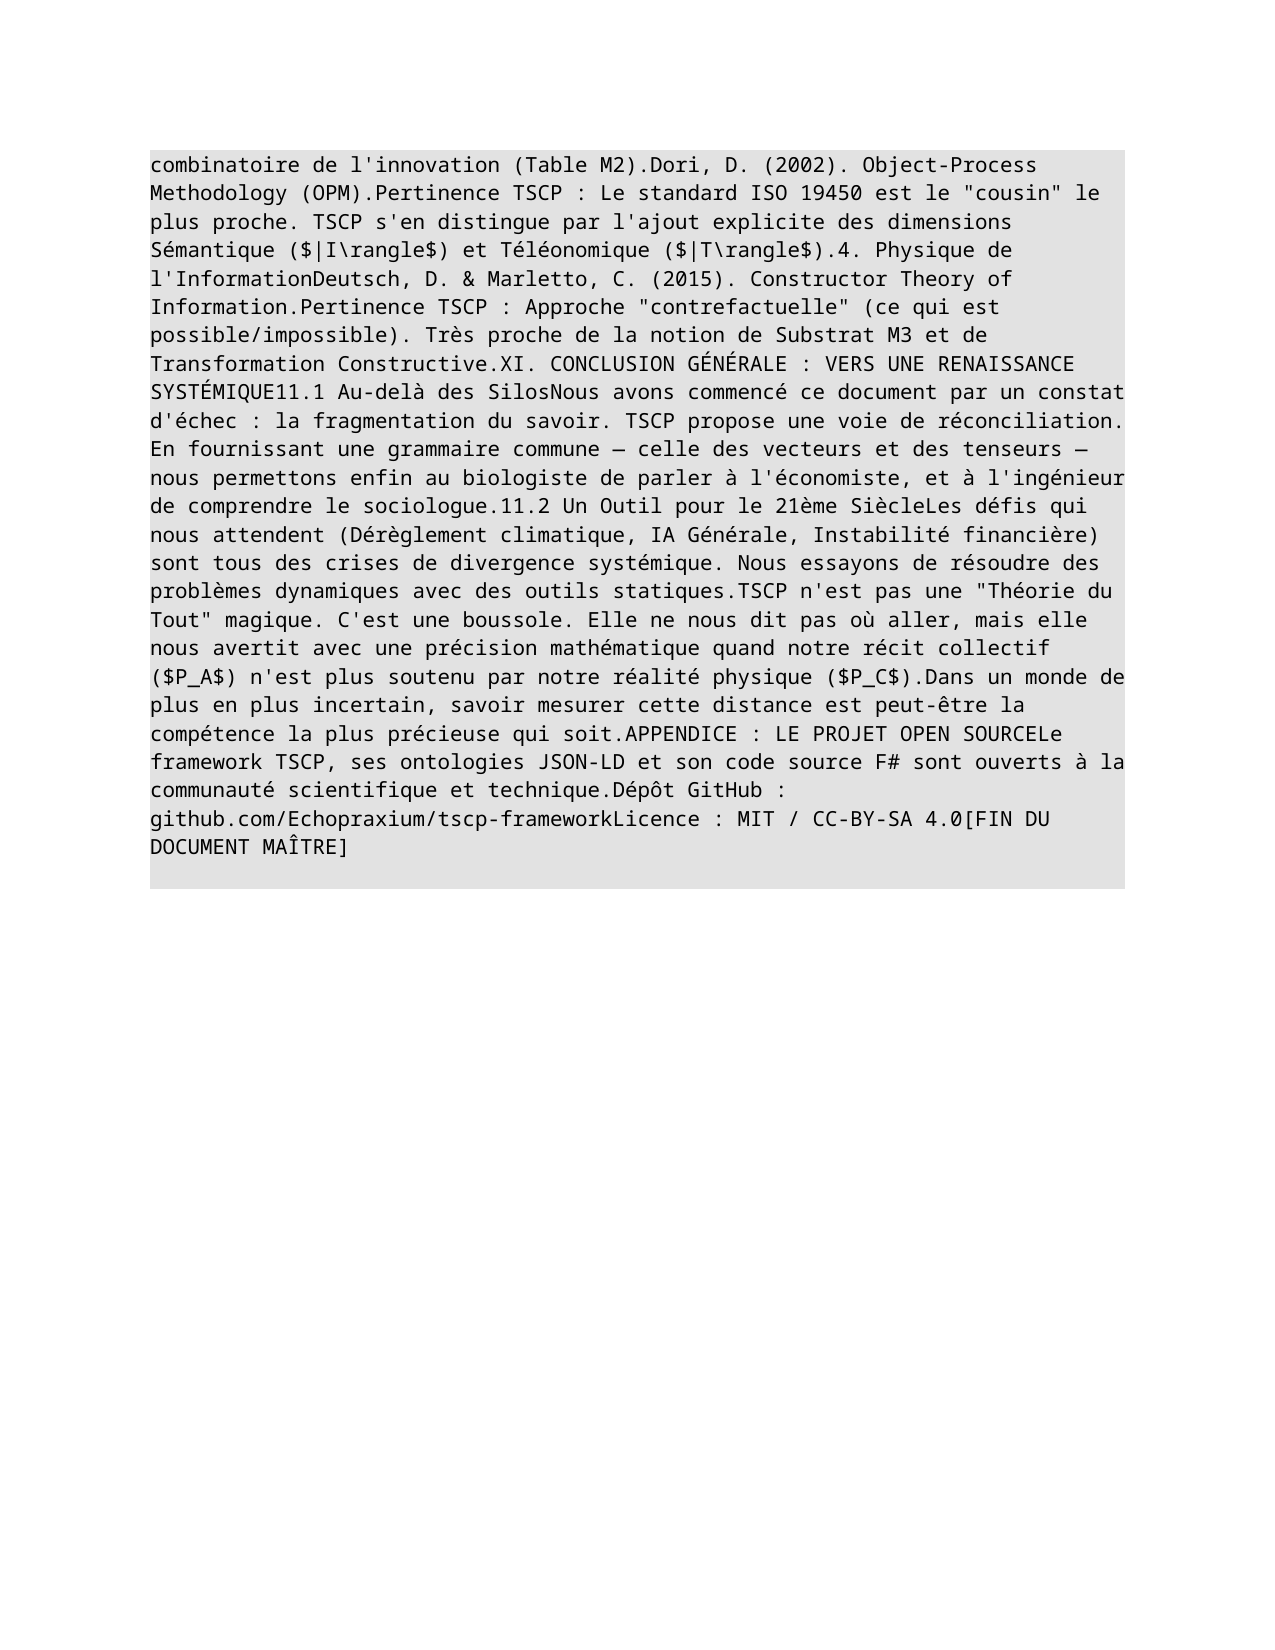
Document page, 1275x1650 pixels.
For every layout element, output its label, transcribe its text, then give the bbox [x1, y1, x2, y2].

text combinatoire de l'innovation (Table M2).Dori, D. (2002). Object-Process Methodology (OPM).Pertinence TSCP : Le standard ISO 19450 est le "cousin" le plus proche. TSCP s'en distingue par l'ajout explicite des dimensions Sémantique ($|I\rangle$) et Téléonomique ($|T\rangle$).4. Physique de l'InformationDeutsch, D. & Marletto, C. (2015). Constructor Theory of Information.Pertinence TSCP : Approche "contrefactuelle" (ce qui est possible/impossible). Très proche de la notion de Substrat M3 et de Transformation Constructive.XI. CONCLUSION GÉNÉRALE : VERS UNE RENAISSANCE SYSTÉMIQUE11.1 Au-delà des SilosNous avons commencé ce document par un constat d'échec : la fragmentation du savoir. TSCP propose une voie de réconciliation. En fournissant une grammaire commune — celle des vecteurs et des tenseurs — nous permettons enfin au biologiste de parler à l'économiste, et à l'ingénieur de comprendre le sociologue.11.2 Un Outil pour le 21ème SiècleLes défis qui nous attendent (Dérèglement climatique, IA Générale, Instabilité financière) sont tous des crises de divergence systémique. Nous essayons de résoudre des problèmes dynamiques avec des outils statiques.TSCP n'est pas une "Théorie du Tout" magique. C'est une boussole. Elle ne nous dit pas où aller, mais elle nous avertit avec une précision mathématique quand notre récit collectif ($P_A$) n'est plus soutenu par notre réalité physique ($P_C$).Dans un monde de plus en plus incertain, savoir mesurer cette distance est peut-être la compétence la plus précieuse qui soit.APPENDICE : LE PROJET OPEN SOURCELe framework TSCP, ses ontologies JSON-LD et son code source F# sont ouverts à la communauté scientifique et technique.Dépôt GitHub : github.com/Echopraxium/tscp-frameworkLicence : MIT / CC-BY-SA 4.0[FIN DU DOCUMENT MAÎTRE] [150, 150, 1125, 889]
